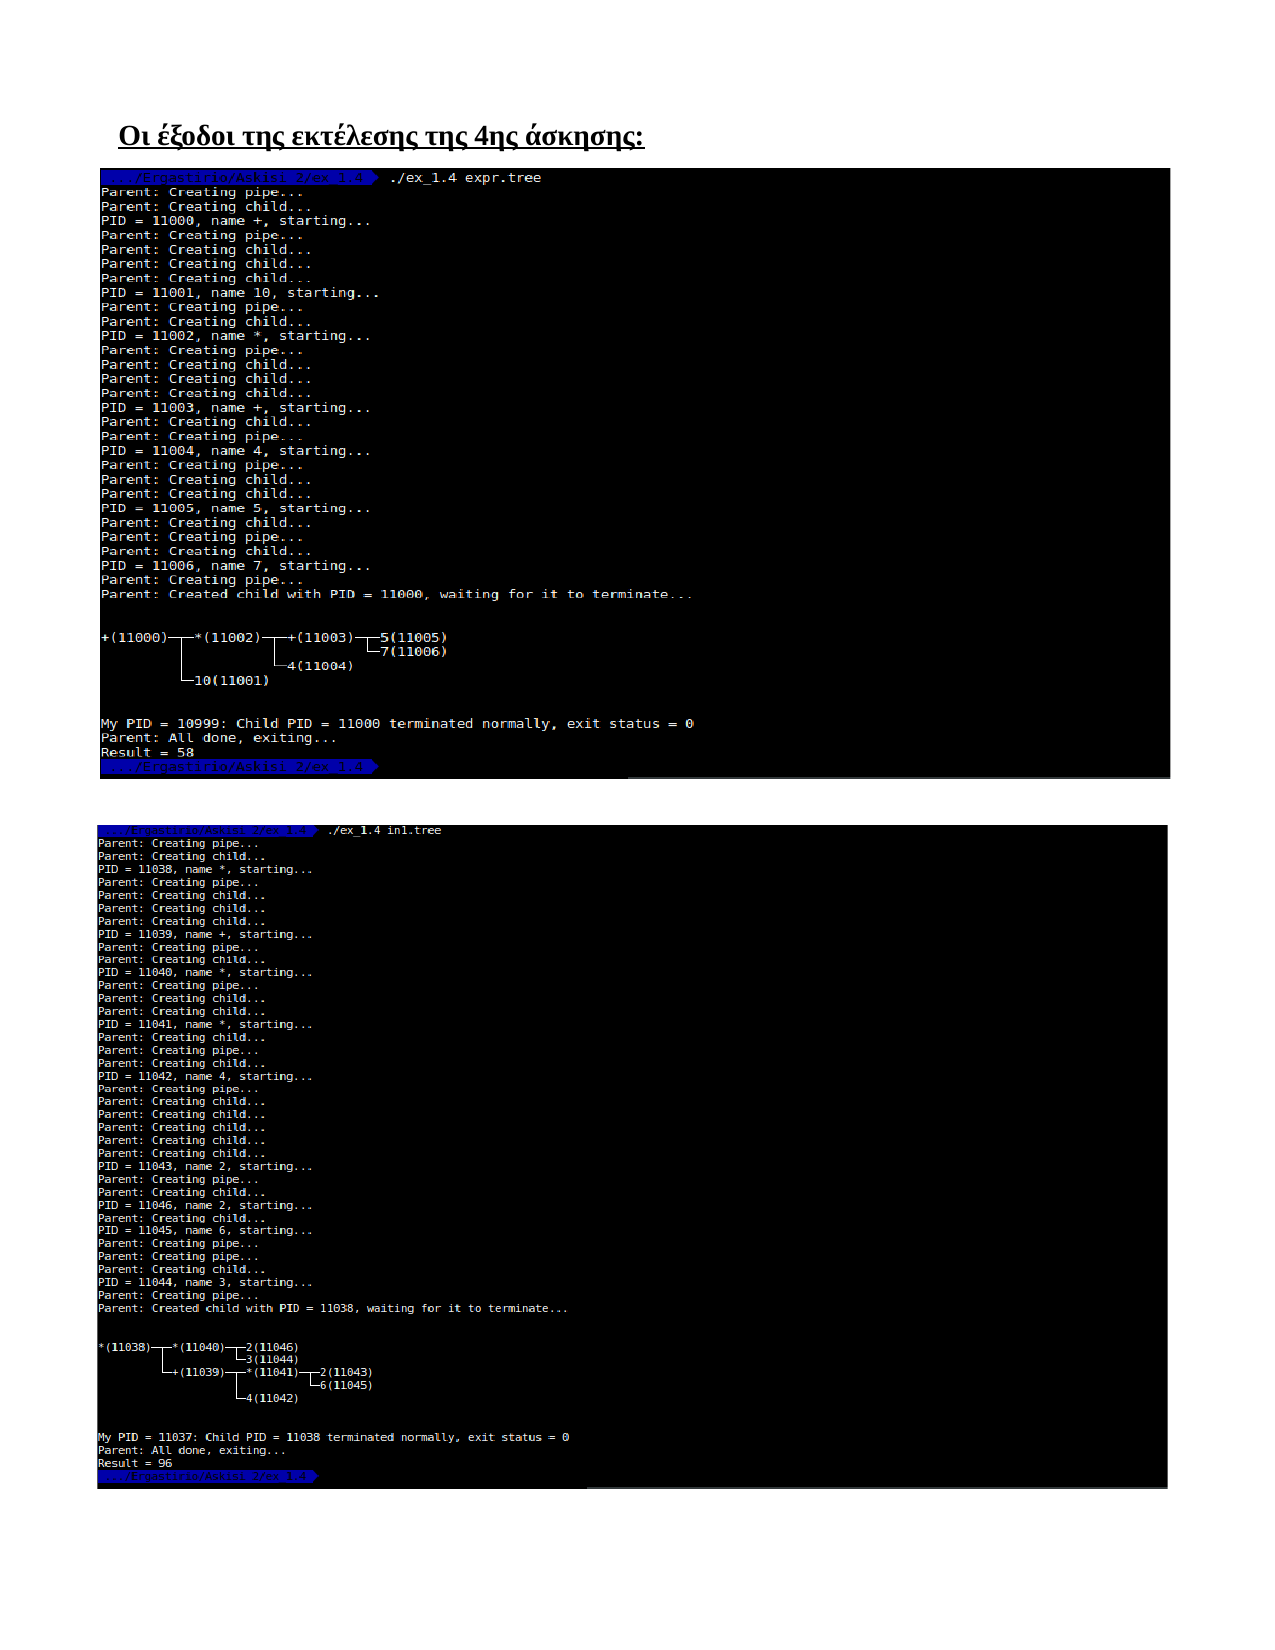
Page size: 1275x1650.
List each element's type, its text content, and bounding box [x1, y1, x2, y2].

picture [100, 168, 1171, 779]
picture [97, 825, 1168, 1489]
text Οι έξοδοι της εκτέλεσης της 4ης άσκησης: [118, 118, 1157, 152]
